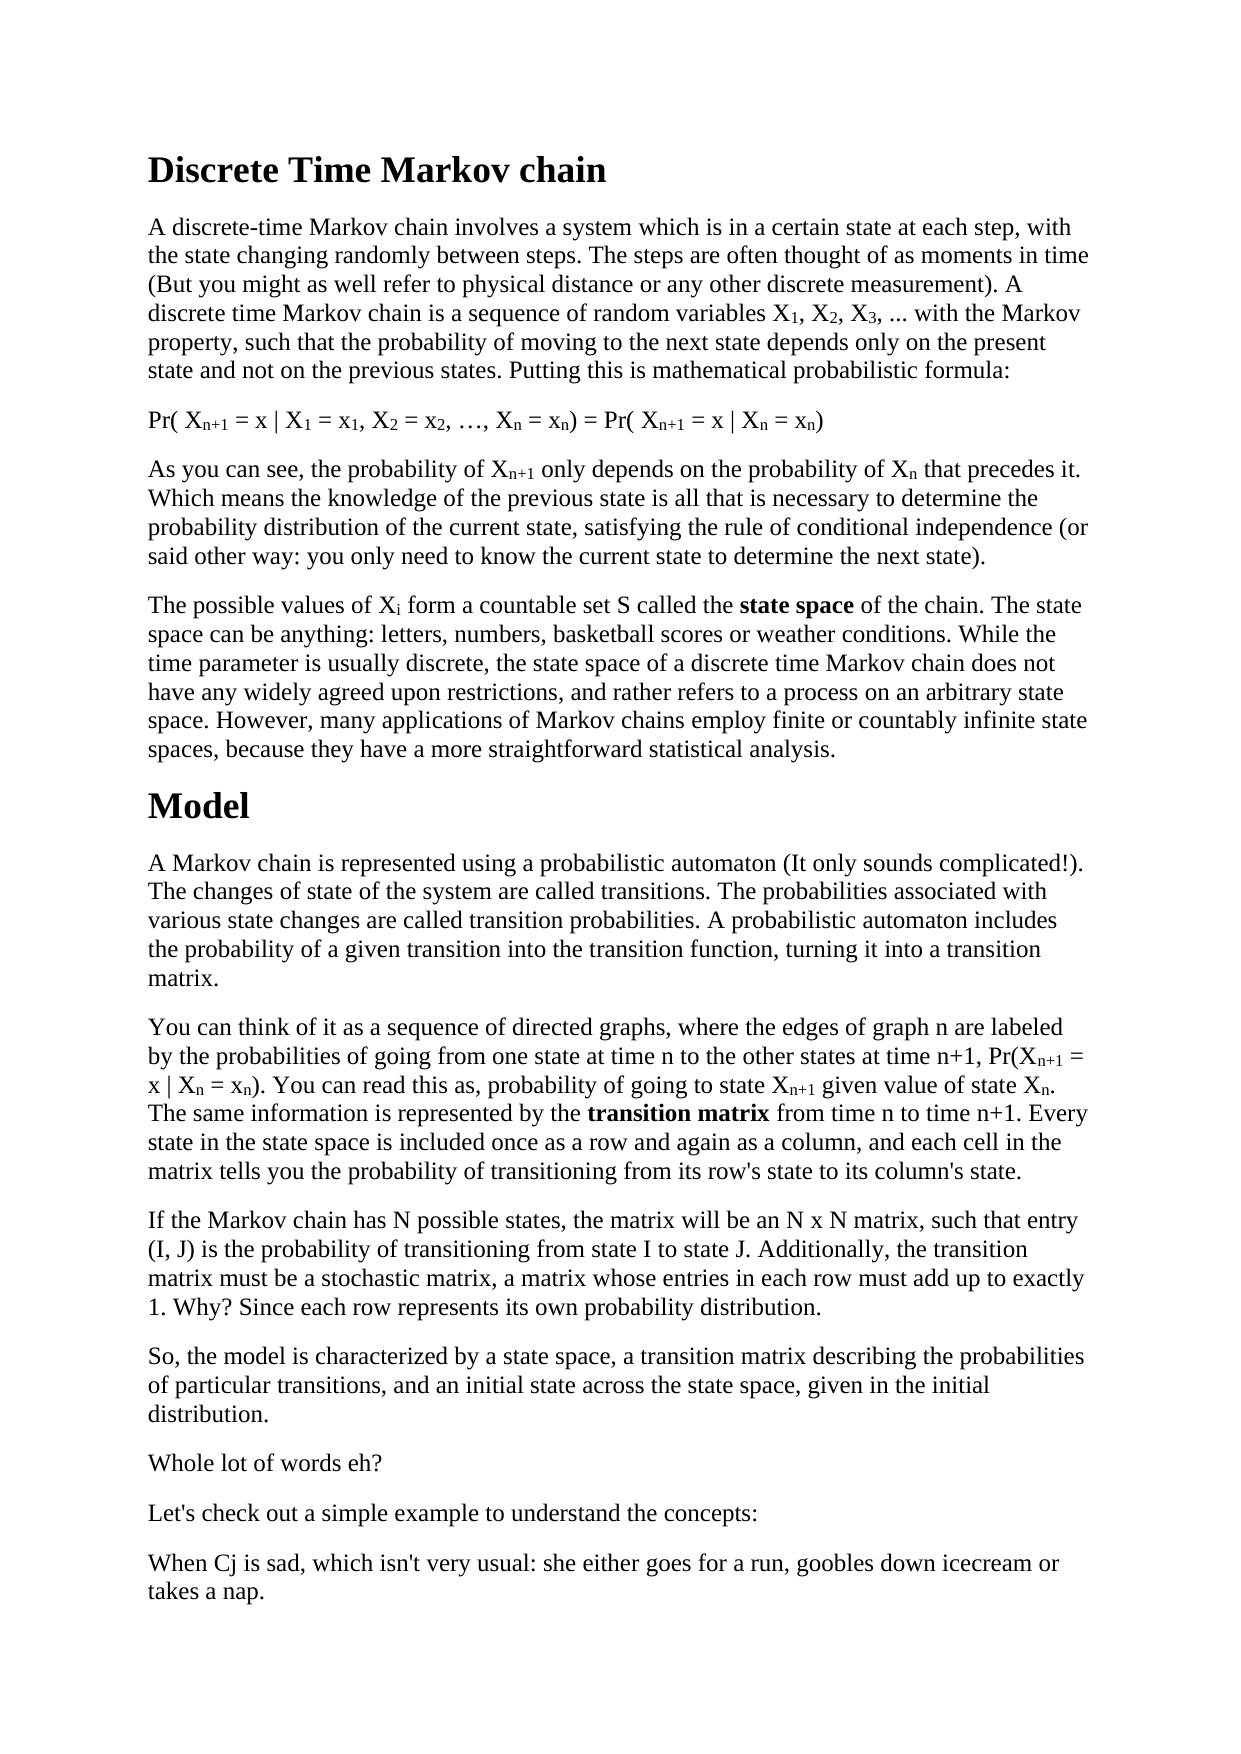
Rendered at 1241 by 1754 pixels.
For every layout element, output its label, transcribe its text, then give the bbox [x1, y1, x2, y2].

text A Markov chain is represented using a probabilistic automaton (It only sounds complicated!). The changes of state of the system are called transitions. The probabilities associated with various state changes are called transition probabilities. A probabilistic automaton includes the probability of a given transition into the transition function, turning it into a transition matrix. [148, 848, 1093, 991]
text Whole lot of words eh? [148, 1448, 1093, 1477]
text A discrete-time Markov chain involves a system which is in a certain state at each step, with the state changing randomly between steps. The steps are often thought of as moments in time (But you might as well refer to physical distance or any other discrete measurement). A discrete time Markov chain is a sequence of random variables X1, X2, X3, ... with the Markov property, such that the probability of moving to the next state depends only on the present state and not on the previous states. Putting this is mathematical probabilistic formula: [148, 212, 1093, 384]
text So, the model is characterized by a state space, a transition matrix describing the probabilities of particular transitions, and an initial state across the state space, given in the initial distribution. [148, 1341, 1093, 1428]
text When Cj is sad, which isn't very usual: she either goes for a run, goobles down icecream or takes a nap. [148, 1548, 1093, 1605]
text Let's check out a simple example to understand the concepts: [148, 1498, 1093, 1527]
text If the Markov chain has N possible states, the matrix will be an N x N matrix, such that entry (I, J) is the probability of transitioning from state I to state J. Additionally, the transition matrix must be a stochastic matrix, a matrix whose entries in each row must add up to exactly 1. Why? Since each row represents its own probability distribution. [148, 1206, 1093, 1321]
subtitle Discrete Time Markov chain [148, 148, 1093, 191]
subtitle Model [148, 784, 1093, 827]
text The possible values of Xi form a countable set S called the state space of the chain. The state space can be anything: letters, numbers, basketball scores or weather conditions. While the time parameter is usually discrete, the state space of a discrete time Markov chain does not have any widely agreed upon restrictions, and rather refers to a process on an arbitrary state space. However, many applications of Markov chains employ finite or countably infinite state spaces, because they have a more straightforward statistical analysis. [148, 590, 1093, 763]
text You can think of it as a sequence of directed graphs, where the edges of graph n are labeled by the probabilities of going from one state at time n to the other states at time n+1, Pr(Xn+1 = x | Xn = xn). You can read this as, probability of going to state Xn+1 given value of state Xn. The same information is represented by the transition matrix from time n to time n+1. Every state in the state space is included once as a row and again as a column, and each cell in the matrix tells you the probability of transitioning from its row's state to its column's state. [148, 1012, 1093, 1185]
text As you can see, the probability of Xn+1 only depends on the probability of Xn that precedes it. Which means the knowledge of the previous state is all that is necessary to determine the probability distribution of the current state, satisfying the rule of conditional independence (or said other way: you only need to know the current state to determine the next state). [148, 454, 1093, 569]
text Pr( Xn+1 = x | X1 = x1, X2 = x2, …, Xn = xn) = Pr( Xn+1 = x | Xn = xn) [148, 405, 1093, 434]
